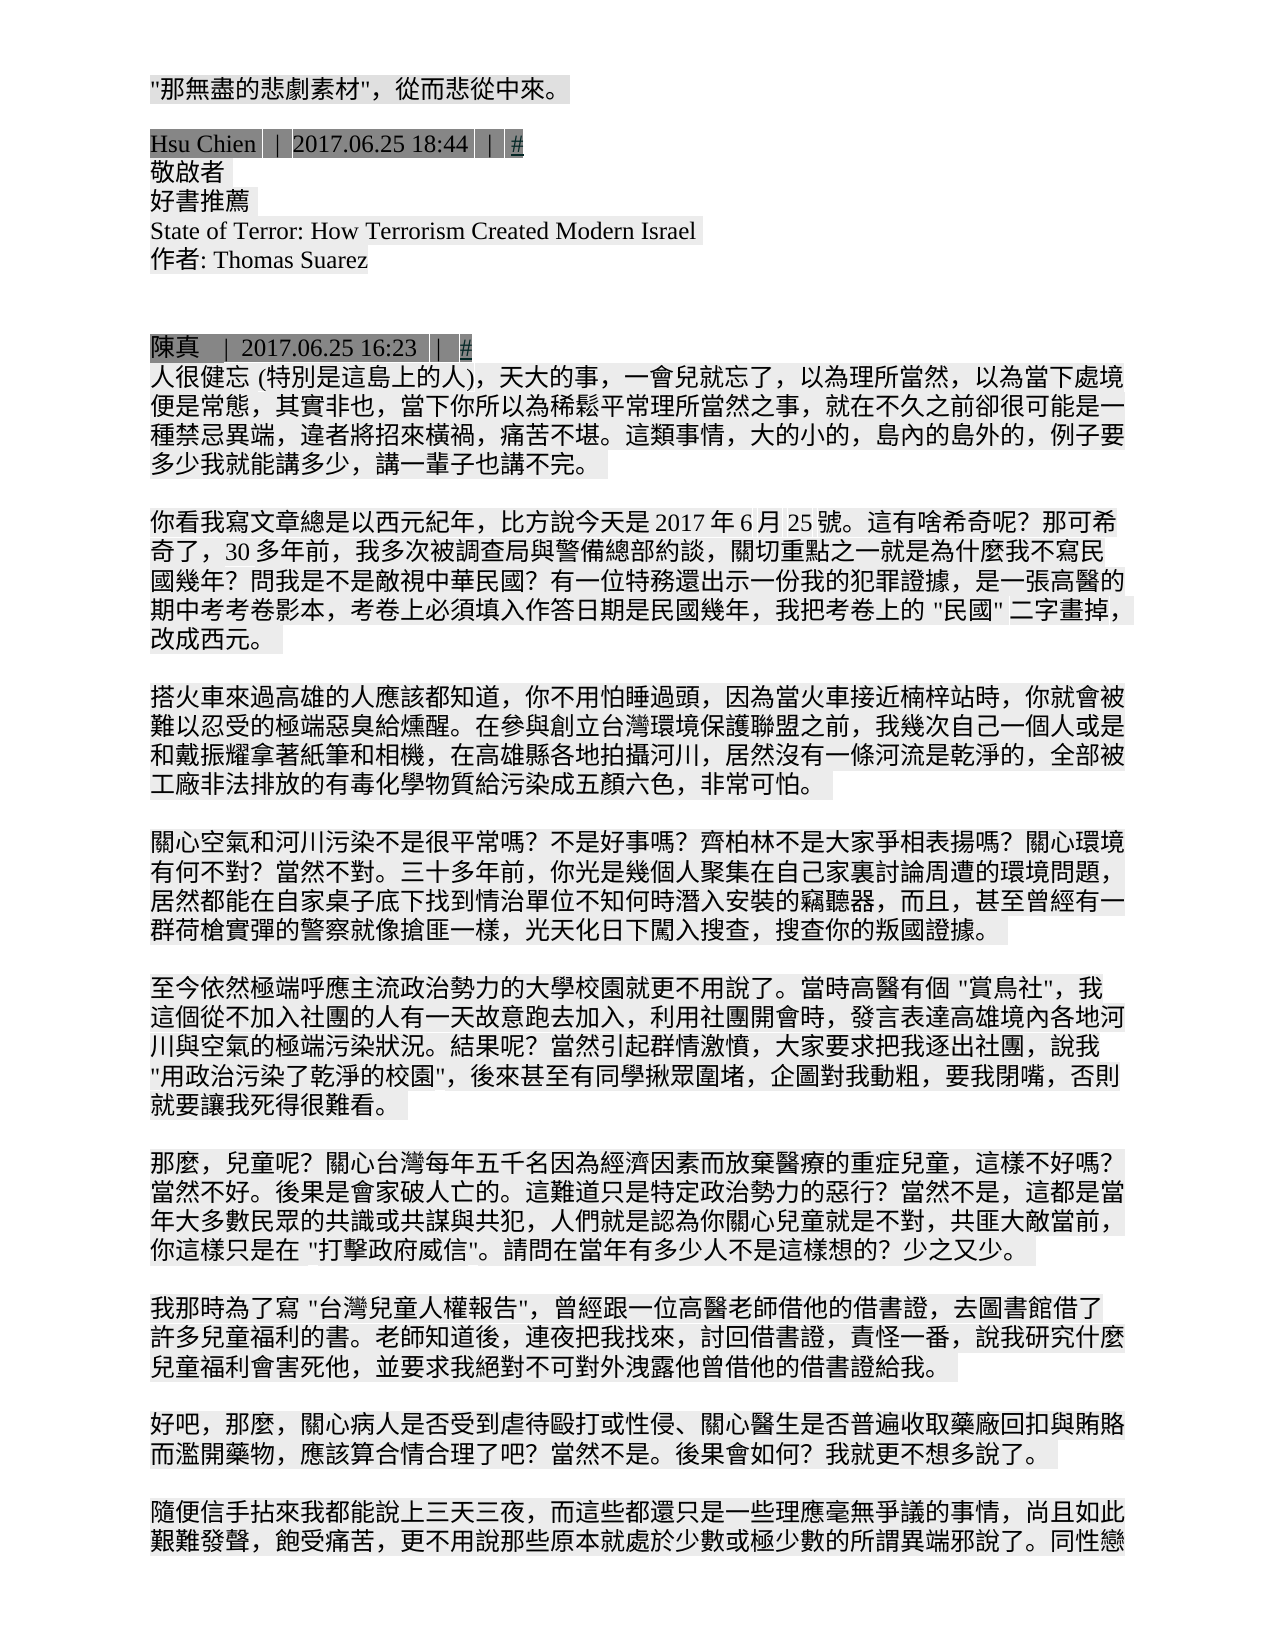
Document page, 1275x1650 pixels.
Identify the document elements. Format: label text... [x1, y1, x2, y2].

text 敬啟者 好書推薦 State of Terror: How Terrorism Created Modern Israel 作者: Thomas Suarez [150, 158, 1125, 274]
text 陳真 | 2017.06.25 16:23 | # [150, 333, 1125, 363]
text 人很健忘 (特別是這島上的人)，天大的事，一會兒就忘了，以為理所當然，以為當下處境便是常態，其實非也，當下你所以為稀鬆平常理所當然之事，就在不久之前卻很可能是一種禁忌異端，違者將招來橫禍，痛苦不堪。這類事情，大的小的，島內的島外的，例子要多少我就能講多少，講一輩子也講不完。 你看我寫文章總是以西元紀年，比方說今天是2017年6月25號。這有啥希奇呢？那可希奇了，30多年前，我多次被調查局與警備總部約談，關切重點之一就是為什麼我不寫民國幾年？問我是不是敵視中華民國？有一位特務還出示一份我的犯罪證據，是一張高醫的期中考考卷影本，考卷上必須填入作答日期是民國幾年，我把考卷上的 "民國" 二字畫掉，改成西元。 搭火車來過高雄的人應該都知道，你不用怕睡過頭，因為當火車接近楠梓站時，你就會被難以忍受的極端惡臭給燻醒。在參與創立台灣環境保護聯盟之前，我幾次自己一個人或是和戴振耀拿著紙筆和相機，在高雄縣各地拍攝河川，居然沒有一條河流是乾淨的，全部被工廠非法排放的有毒化學物質給污染成五顏六色，非常可怕。 關心空氣和河川污染不是很平常嗎？不是好事嗎？齊柏林不是大家爭相表揚嗎？關心環境有何不對？當然不對。三十多年前，你光是幾個人聚集在自己家裏討論周遭的環境問題，居然都能在自家桌子底下找到情治單位不知何時潛入安裝的竊聽器，而且，甚至曾經有一群荷槍實彈的警察就像搶匪一樣，光天化日下闖入搜查，搜查你的叛國證據。 至今依然極端呼應主流政治勢力的大學校園就更不用說了。當時高醫有個 "賞鳥社"，我這個從不加入社團的人有一天故意跑去加入，利用社團開會時，發言表達高雄境內各地河川與空氣的極端污染狀況。結果呢？當然引起群情激憤，大家要求把我逐出社團，說我 "用政治污染了乾淨的校園"，後來甚至有同學揪眾圍堵，企圖對我動粗，要我閉嘴，否則就要讓我死得很難看。 那麼，兒童呢？關心台灣每年五千名因為經濟因素而放棄醫療的重症兒童，這樣不好嗎？當然不好。後果是會家破人亡的。這難道只是特定政治勢力的惡行？當然不是，這都是當年大多數民眾的共識或共謀與共犯，人們就是認為你關心兒童就是不對，共匪大敵當前，你這樣只是在 "打擊政府威信"。請問在當年有多少人不是這樣想的？少之又少。 我那時為了寫 "台灣兒童人權報告"，曾經跟一位高醫老師借他的借書證，去圖書館借了許多兒童福利的書。老師知道後，連夜把我找來，討回借書證，責怪一番，說我研究什麼兒童福利會害死他，並要求我絕對不可對外洩露他曾借他的借書證給我。 好吧，那麼，關心病人是否受到虐待毆打或性侵、關心醫生是否普遍收取藥廠回扣與賄賂而濫開藥物，應該算合情合理了吧？當然不是。後果會如何？我就更不想多說了。 隨便信手拈來我都能說上三天三夜，而這些都還只是一些理應毫無爭議的事情，尚且如此艱難發聲，飽受痛苦，更不用說那些原本就處於少數或極少數的所謂異端邪說了。同性戀即是一例。不管是在英國或美國，同性戀曾經就像什麼瘟疫或女巫或巫師一樣，官方偵騎四出搜捕。教會更是這方面的主要推手。 比方說，恰恰就在Alan Turing被捕的那一年(1952年)，英國勢力龐大的教會還幫英國政府擬了一項法案，加重同性戀刑責，例如同性肛交屬實者，因其極端邪行，應判以無期徒刑，與社會永久隔離。還好Turing只是被認定 "猥褻" 而已，刑責兩年。 王爾德也因為同性戀，就這樣坐了兩年牢，沒收所有財產。Turing因為不想放棄研究，選擇了 "荷爾蒙治療" 來取代兩年徒刑，注射一整年的針劑，使之陽萎，連乳房都長出來。 Turing是個奧運等級的長跑選手，曾經在一次比賽中，跑贏當年英國的奧運銀牌長跑選手。這樣一個熱愛運動、甚至經常一口氣跑十六公里、從家裏跑去上班的男人，突然長了兩個巨乳，再加上當年的反同社會氛圍，以及被剝奪種種工作機會及既有成就，我看就算原本個性再怎麼幽默開朗的人都難免憂鬱。 這幾年，西方有一些人懷疑Turing不是自殺，而是單純意外，原因是說，許多友人、同事與鄰居都說Turing很幽默啊，雖然有口吃毛病，但常開玩笑，甚至對自己接受荷爾蒙治療包括長出巨乳一事都能拿來自我解嘲，沒有理由自殺啊。我倒是覺得這種說法不太可信，一個憂鬱的人有些時候反而特別幽默，要不然生命實在很難熬，若不自殺，就也只能盡量笑聲以對不是嗎？ 也有人說，自殺原因可能和Turing從此被禁止出國有關，因為在美、英兩國過去至少一百多年來有一種普遍心態，認為同性戀者連這麼 "噁心骯髒" 的事都幹得出來，還有什麼事幹不出來？人格是完全不可信任的。因此，在官方的長久認知裏，同性戀不僅僅是一種病，一種罪，更是一種重大的國家安全威脅，認為這些不可信任的邪魔妖道人士是一種潛在的國家安全漏洞與精神污染。 你看，在六、七零年代，在英國媒體上都還能看到大量相關報導或文章，而且像在抓匪諜那樣，教大家如何注意身邊可疑的同性戀人士，列舉各種可疑的行為特徵，歡迎舉報。你知道嗎？特徵之一就是 "特別需要母愛" 或 "對母親的愛極其強烈"。Turing就符合了這項特徵。老實說我也符合。我媽1991年突然過世後，其實在某個根本意義上來說，我的人生已經在1991年的7月19號那一刻，畫上句號，她帶走了我的所有明天。 即使多年之後，當法律都已經讓同性戀除罪化，精神醫學也不再視之為病，但是整個西方社會和政府，至少在上個世紀末或這個世紀初，依然敵視、歧視同性戀者，比方說排除參與各種重要工作職位的機會，例如軍方工作或情治單位等公職工作，基本上仍把同性戀者視為人格不可信任者。 比方說，1993年，美國聯邦法院還頒布了一項法令，亦即所謂 "不許問，不許說"（Don't Ask, Don't Tell），要求不得在軍中表明或談論同性戀一事，必須保持沉默，方能獲得 "寬容"，否則開除。 1632年，伽利略因為沒有把地球看成宇宙的中心，而且還膽敢說地球會動，違反教義，遭受教會傳喚受審，飽受迫害。360年後的1992年，梵蒂崗教宗方才為其 "平反"，承認教會的錯誤。 1952年，Turing被捕，61年後的2013年，英國女皇 "赦免" 了Turing，恢復其名譽。 維根斯坦的一位美國留學生Charles Leslie Stevenson，學成之後返回美國，任教於耶魯大學。1946年，提出一項帶有相當維根斯坦色彩的倫理學說法叫 "情緒主義"(emotivism)，旋即遭到耶魯大學解聘，美國教會勢力更是傾巢而出，把他打成腐化人心的萬惡罪人。 什麼是情緒主義？亦即主張道德內涵不是一種可以認知的東西，而是一種非關認知的情緒表達。例如 "不可殺人"，表達的僅僅是說話者對於殺人一事的 "反感"，而非表達出一種足以透過理性認知的命題對象。 這樣一種說法有啥希奇呢？我過去在許多地方就經常在闡揚這個倫理主張。但是，在它當年提出的當下，卻宛如洪水猛獸。耶魯大學要求Stevenson在這項妖言惑眾與教職之間二選一，Stevenson選擇了自己的信念。 人類的社會與歷史，不斷重覆一模一樣的主題與情節，信手寫來就是一堆，那些走得太快，想得太遠，或是處於少數一方的人，通常都得倒大霉。如果我們不在根本上改變看待人事物的眼光，悲劇恐怕只會不斷重演，我們永遠只能一方面不斷造孽，一方面卻又不斷(空洞地)緬懷前人的滄桑。 我常想，Turing要是地下幽魂有知，知道身後的這一切，知道電腦早已遍布於世，知道人工智能時代的到來，知道人們對他無謂而空洞的吹捧，不知道向來很少哭的他，會不會因此灑下熱淚？ [150, 363, 1125, 1556]
text Hsu Chien | 2017.06.25 18:44 | # [150, 129, 1125, 158]
